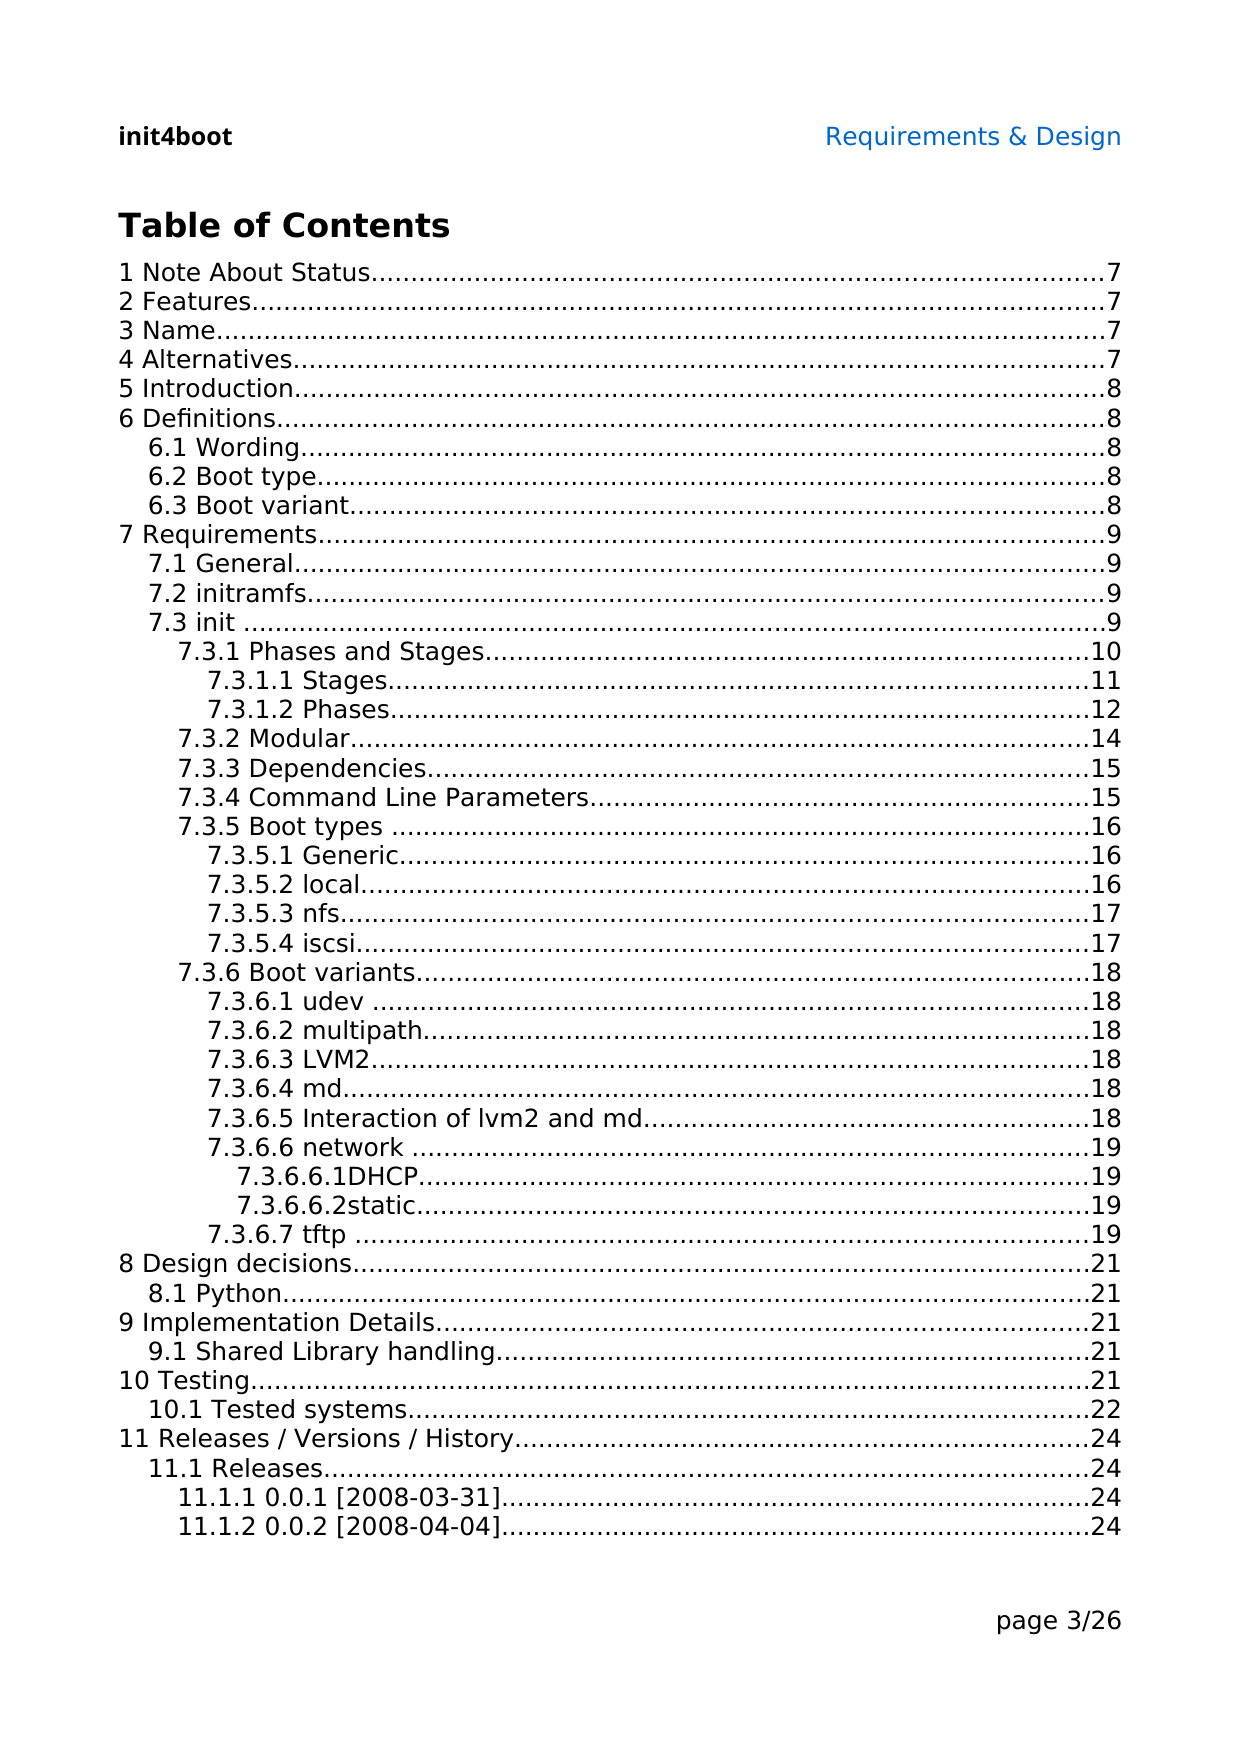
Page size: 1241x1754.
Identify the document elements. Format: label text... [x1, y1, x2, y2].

text 10 Testing 21 [118, 1366, 1122, 1396]
text 6 Definitions 8 [118, 404, 1122, 433]
text 2 Features 7 [118, 287, 1122, 316]
text 8.1 Python 21 [148, 1279, 1122, 1308]
text 7.3.2 Modular 14 [177, 725, 1122, 754]
text 7.3.6 Boot variants 18 [177, 958, 1122, 987]
text 9.1 Shared Library handling 21 [148, 1337, 1122, 1366]
subtitle Table of Contents [118, 207, 1122, 246]
text 7.3.6.4 md 18 [207, 1075, 1122, 1104]
text 7.3.6.5 Interaction of lvm2 and md 18 [207, 1104, 1122, 1133]
text 7.3 init 9 [148, 608, 1122, 637]
text 7.3.6.2 multipath 18 [207, 1016, 1122, 1046]
text 7.3.6.3 LVM2 18 [207, 1046, 1122, 1075]
text 7.3.1 Phases and Stages 10 [177, 637, 1122, 666]
text 5 Introduction 8 [118, 375, 1122, 404]
text 7.3.5.1 Generic 16 [207, 841, 1122, 871]
text 7.3.1.1 Stages 11 [207, 666, 1122, 696]
text 7.2 initramfs 9 [148, 579, 1122, 608]
text 1 Note About Status 7 [118, 258, 1122, 287]
text 11.1.2 0.0.2 [2008-04-04] 24 [177, 1512, 1122, 1541]
text 7.3.3 Dependencies 15 [177, 754, 1122, 783]
text 7 Requirements 9 [118, 521, 1122, 550]
text 10.1 Tested systems 22 [148, 1396, 1122, 1425]
text 7.3.5.4 iscsi 17 [207, 929, 1122, 958]
text 6.3 Boot variant 8 [148, 491, 1122, 521]
text 3 Name 7 [118, 316, 1122, 346]
text 11.1 Releases 24 [148, 1454, 1122, 1483]
text 7.3.6.1 udev 18 [207, 987, 1122, 1016]
text 9 Implementation Details 21 [118, 1308, 1122, 1337]
text 7.3.5.2 local 16 [207, 871, 1122, 900]
text 7.3.1.2 Phases 12 [207, 696, 1122, 725]
text 11 Releases / Versions / History 24 [118, 1425, 1122, 1454]
text 7.3.6.6 network 19 [207, 1133, 1122, 1162]
text 7.3.6.7 tftp 19 [207, 1221, 1122, 1250]
text 7.1 General 9 [148, 550, 1122, 579]
text 7.3.6.6.2static 19 [236, 1191, 1122, 1221]
text 7.3.5 Boot types 16 [177, 812, 1122, 841]
text 4 Alternatives 7 [118, 346, 1122, 375]
text 7.3.5.3 nfs 17 [207, 900, 1122, 929]
text 7.3.6.6.1DHCP 19 [236, 1162, 1122, 1191]
text 8 Design decisions 21 [118, 1250, 1122, 1279]
text 7.3.4 Command Line Parameters 15 [177, 783, 1122, 812]
text 6.1 Wording 8 [148, 433, 1122, 462]
text 11.1.1 0.0.1 [2008-03-31] 24 [177, 1483, 1122, 1512]
text 6.2 Boot type 8 [148, 462, 1122, 491]
